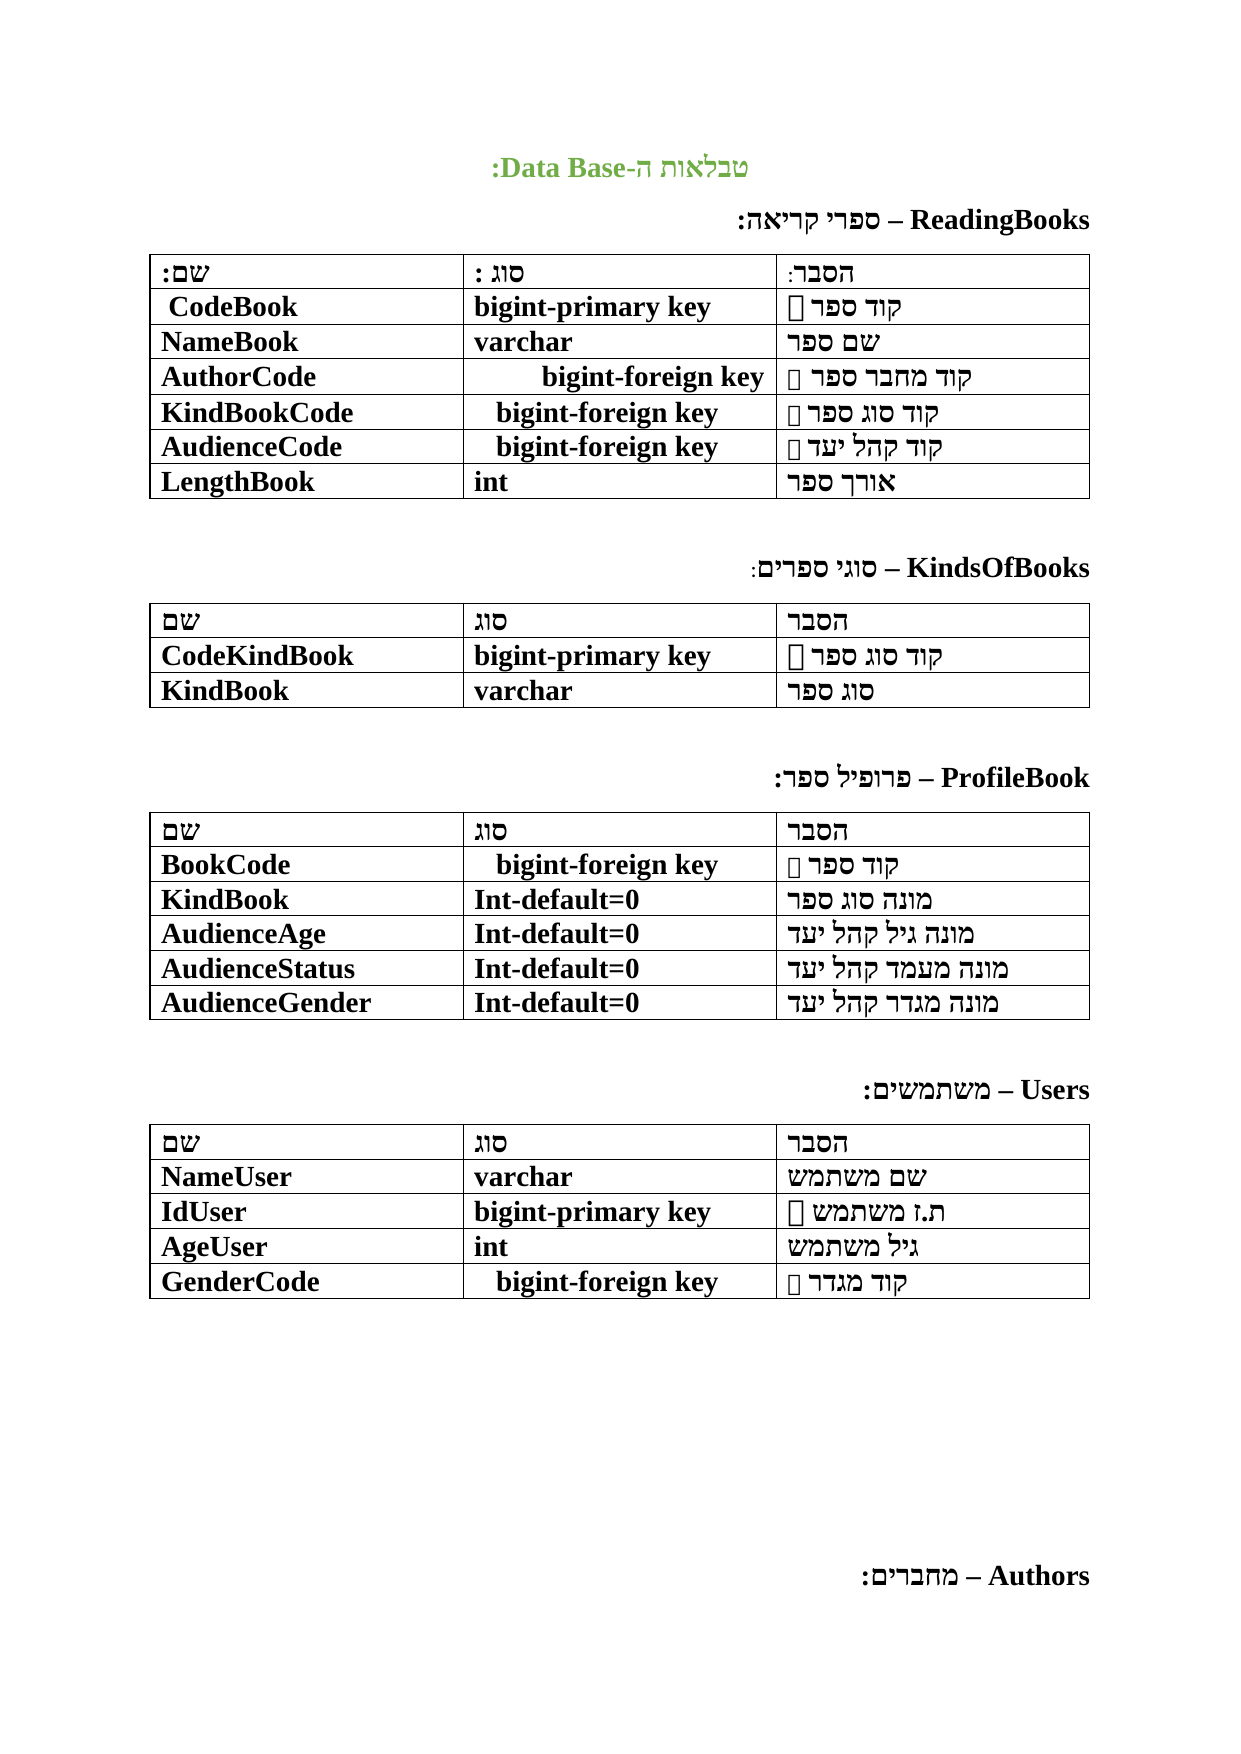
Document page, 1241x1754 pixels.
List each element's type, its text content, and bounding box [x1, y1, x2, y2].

table_cell מונה מגדר קהל יעד [777, 986, 1089, 1019]
table_cell GenderCode [151, 1264, 463, 1297]
table_cell BookCode [151, 847, 463, 881]
table_cell bigint-primary key [464, 638, 776, 672]
table_cell KindBook [151, 673, 463, 707]
table_header הסבר [777, 604, 1089, 637]
table_header הסבר [777, 1125, 1089, 1158]
table_header שם [151, 604, 463, 637]
table_cell AudienceStatus [151, 951, 463, 984]
table_cell bigint-foreign key [464, 847, 776, 881]
table_cell bigint-foreign key [464, 359, 776, 394]
table_cell מונה מעמד קהל יעד [777, 951, 1089, 984]
table_header שם [151, 813, 463, 846]
table_header שם [151, 1125, 463, 1158]
table_cell קוד ספר 🗝 [777, 847, 1089, 881]
table_cell CodeBook [151, 289, 463, 323]
table_cell AudienceGender [151, 986, 463, 1019]
table_cell NameBook [151, 325, 463, 358]
table_cell סוג ספר [777, 673, 1089, 707]
table_cell ת.ז משתמש 🔑 [777, 1194, 1089, 1228]
table_cell AudienceAge [151, 916, 463, 950]
table_header הסבר: [777, 255, 1089, 288]
table_header סוג [464, 604, 776, 637]
table_cell קוד קהל יעד 🗝 [777, 430, 1089, 463]
text ProfileBook – פרופיל ספר: [150, 760, 1090, 793]
table_cell varchar [464, 325, 776, 358]
table_cell bigint-primary key [464, 1194, 776, 1228]
table_cell Int-default=0 [464, 951, 776, 984]
table_cell bigint-foreign key [464, 430, 776, 463]
table_cell CodeKindBook [151, 638, 463, 672]
table_cell bigint-foreign key [464, 1264, 776, 1297]
table_cell KindBook [151, 882, 463, 915]
table_cell קוד סוג ספר 🔑 [777, 638, 1089, 672]
table_header סוג [464, 813, 776, 846]
table_cell מונה גיל קהל יעד [777, 916, 1089, 950]
text Authors – מחברים: [150, 1558, 1090, 1591]
table_cell AgeUser [151, 1229, 463, 1263]
table_cell int [464, 1229, 776, 1263]
text KindsOfBooks – סוגי ספרים: [150, 551, 1090, 584]
table_cell IdUser [151, 1194, 463, 1228]
table_cell קוד סוג ספר 🗝 [777, 395, 1089, 428]
table_cell varchar [464, 1160, 776, 1193]
table_cell varchar [464, 673, 776, 707]
table_cell אורך ספר [777, 464, 1089, 498]
table_cell LengthBook [151, 464, 463, 498]
text Users – משתמשים: [150, 1072, 1090, 1106]
table_cell bigint-primary key [464, 289, 776, 323]
table_cell גיל משתמש [777, 1229, 1089, 1263]
table_cell Int-default=0 [464, 882, 776, 915]
table_cell bigint-foreign key [464, 395, 776, 428]
table_cell AudienceCode [151, 430, 463, 463]
table_header הסבר [777, 813, 1089, 846]
table_cell קוד ספר 🔑 [777, 289, 1089, 323]
table_cell קוד מגדר 🗝 [777, 1264, 1089, 1297]
table_cell int [464, 464, 776, 498]
table_cell KindBookCode [151, 395, 463, 428]
table_cell מונה סוג ספר [777, 882, 1089, 915]
table_header שם: [151, 255, 463, 288]
text טבלאות ה-Data Base: [150, 150, 1090, 183]
table_cell AuthorCode [151, 359, 463, 394]
table_cell קוד מחבר ספר 🗝 [777, 359, 1089, 394]
table_cell NameUser [151, 1160, 463, 1193]
table_header סוג : [464, 255, 776, 288]
text ReadingBooks – ספרי קריאה: [150, 202, 1090, 235]
table_cell Int-default=0 [464, 916, 776, 950]
table_cell שם ספר [777, 325, 1089, 358]
table_cell שם משתמש [777, 1160, 1089, 1193]
table_cell Int-default=0 [464, 986, 776, 1019]
table_header סוג [464, 1125, 776, 1158]
